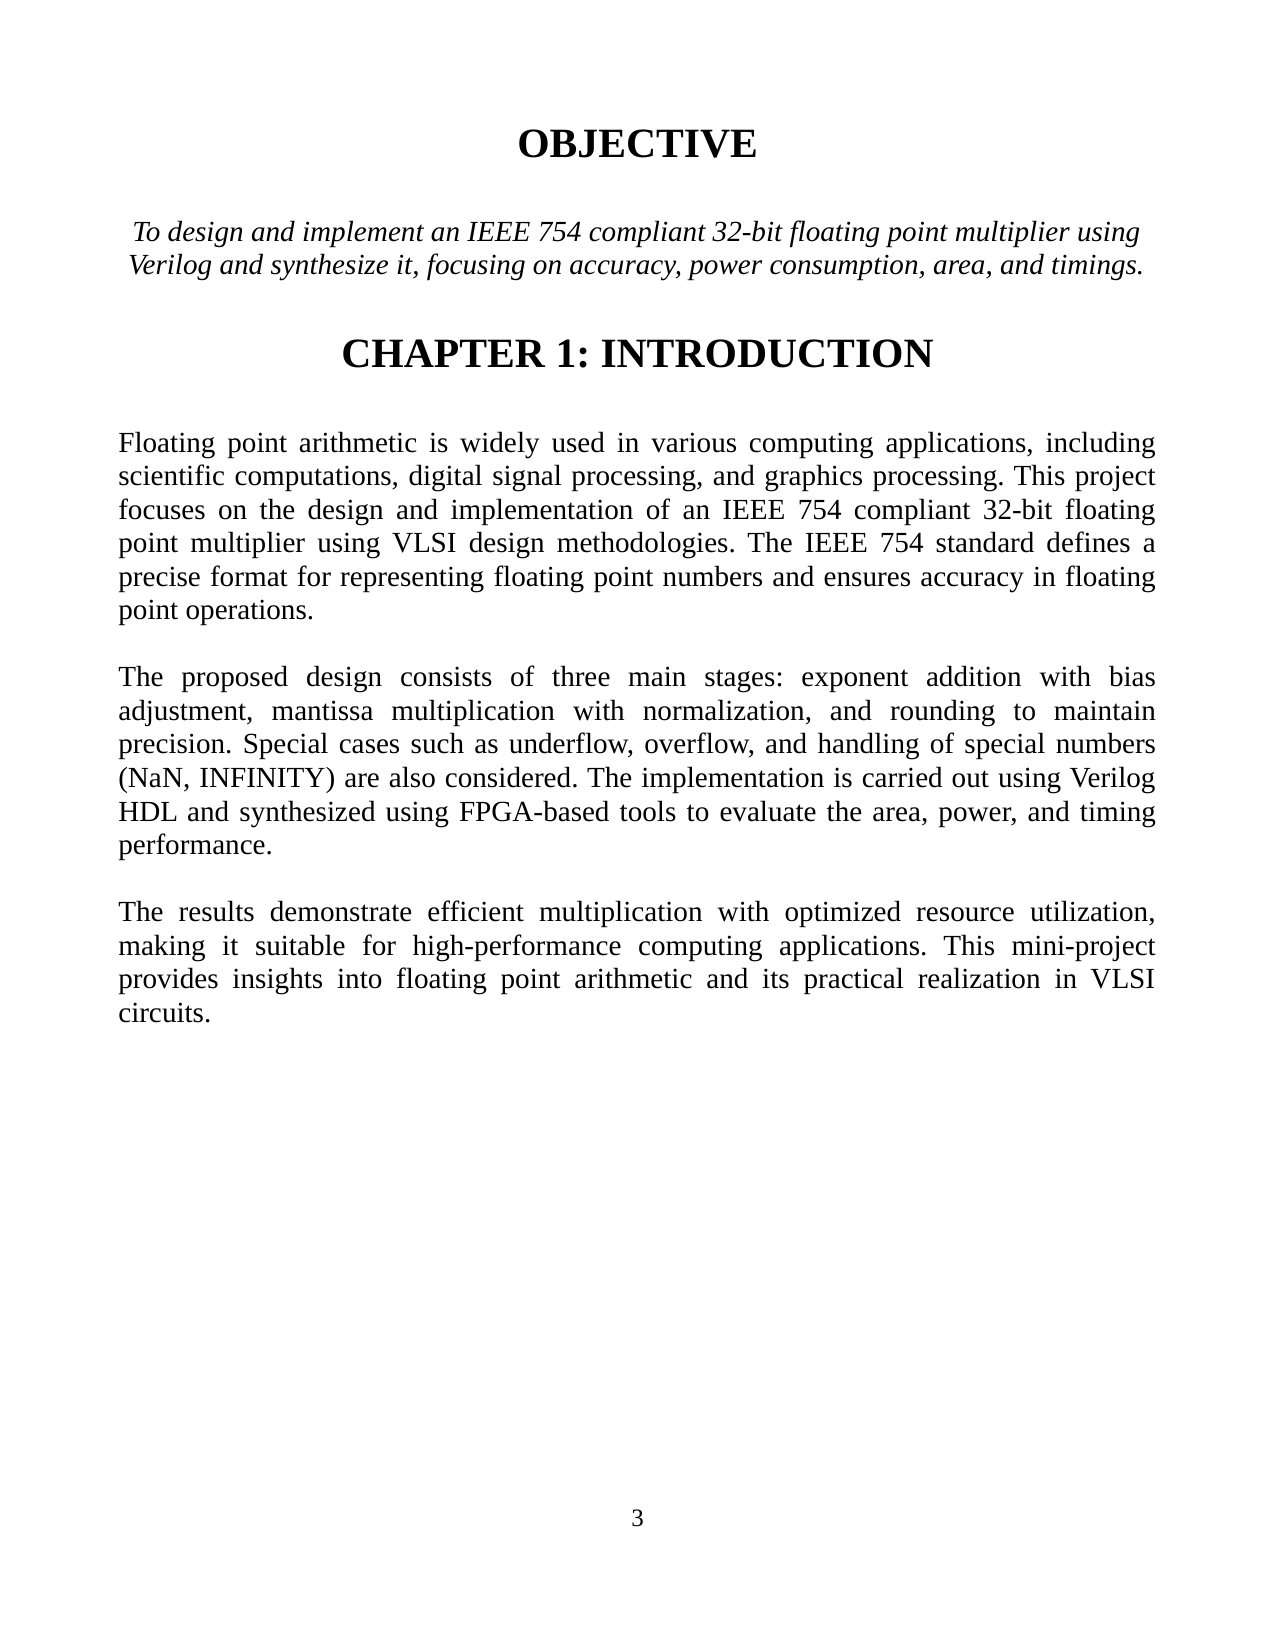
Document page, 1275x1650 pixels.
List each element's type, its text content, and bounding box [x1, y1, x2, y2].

text To design and implement an IEEE 754 compliant 32-bit floating point multiplier using Verilog and synthesize it, focusing on accuracy, power consumption, area, and timings. [118, 214, 1157, 281]
text CHAPTER 1: INTRODUCTION [118, 329, 1157, 377]
text OBJECTIVE [118, 118, 1157, 166]
text The proposed design consists of three main stages: exponent addition with bias adjustment, mantissa multiplication with normalization, and rounding to maintain precision. Special cases such as underflow, overflow, and handling of special numbers (NaN, INFINITY) are also considered. The implementation is carried out using Verilog HDL and synthesized using FPGA-based tools to evaluate the area, power, and timing performance. [118, 659, 1157, 861]
text Floating point arithmetic is widely used in various computing applications, including scientific computations, digital signal processing, and graphics processing. This project focuses on the design and implementation of an IEEE 754 compliant 32-bit floating point multiplier using VLSI design methodologies. The IEEE 754 standard defines a precise format for representing floating point numbers and ensures accuracy in floating point operations. [118, 425, 1157, 626]
text The results demonstrate efficient multiplication with optimized resource utilization, making it suitable for high-performance computing applications. This mini-project provides insights into floating point arithmetic and its practical realization in VLSI circuits. [118, 894, 1157, 1028]
